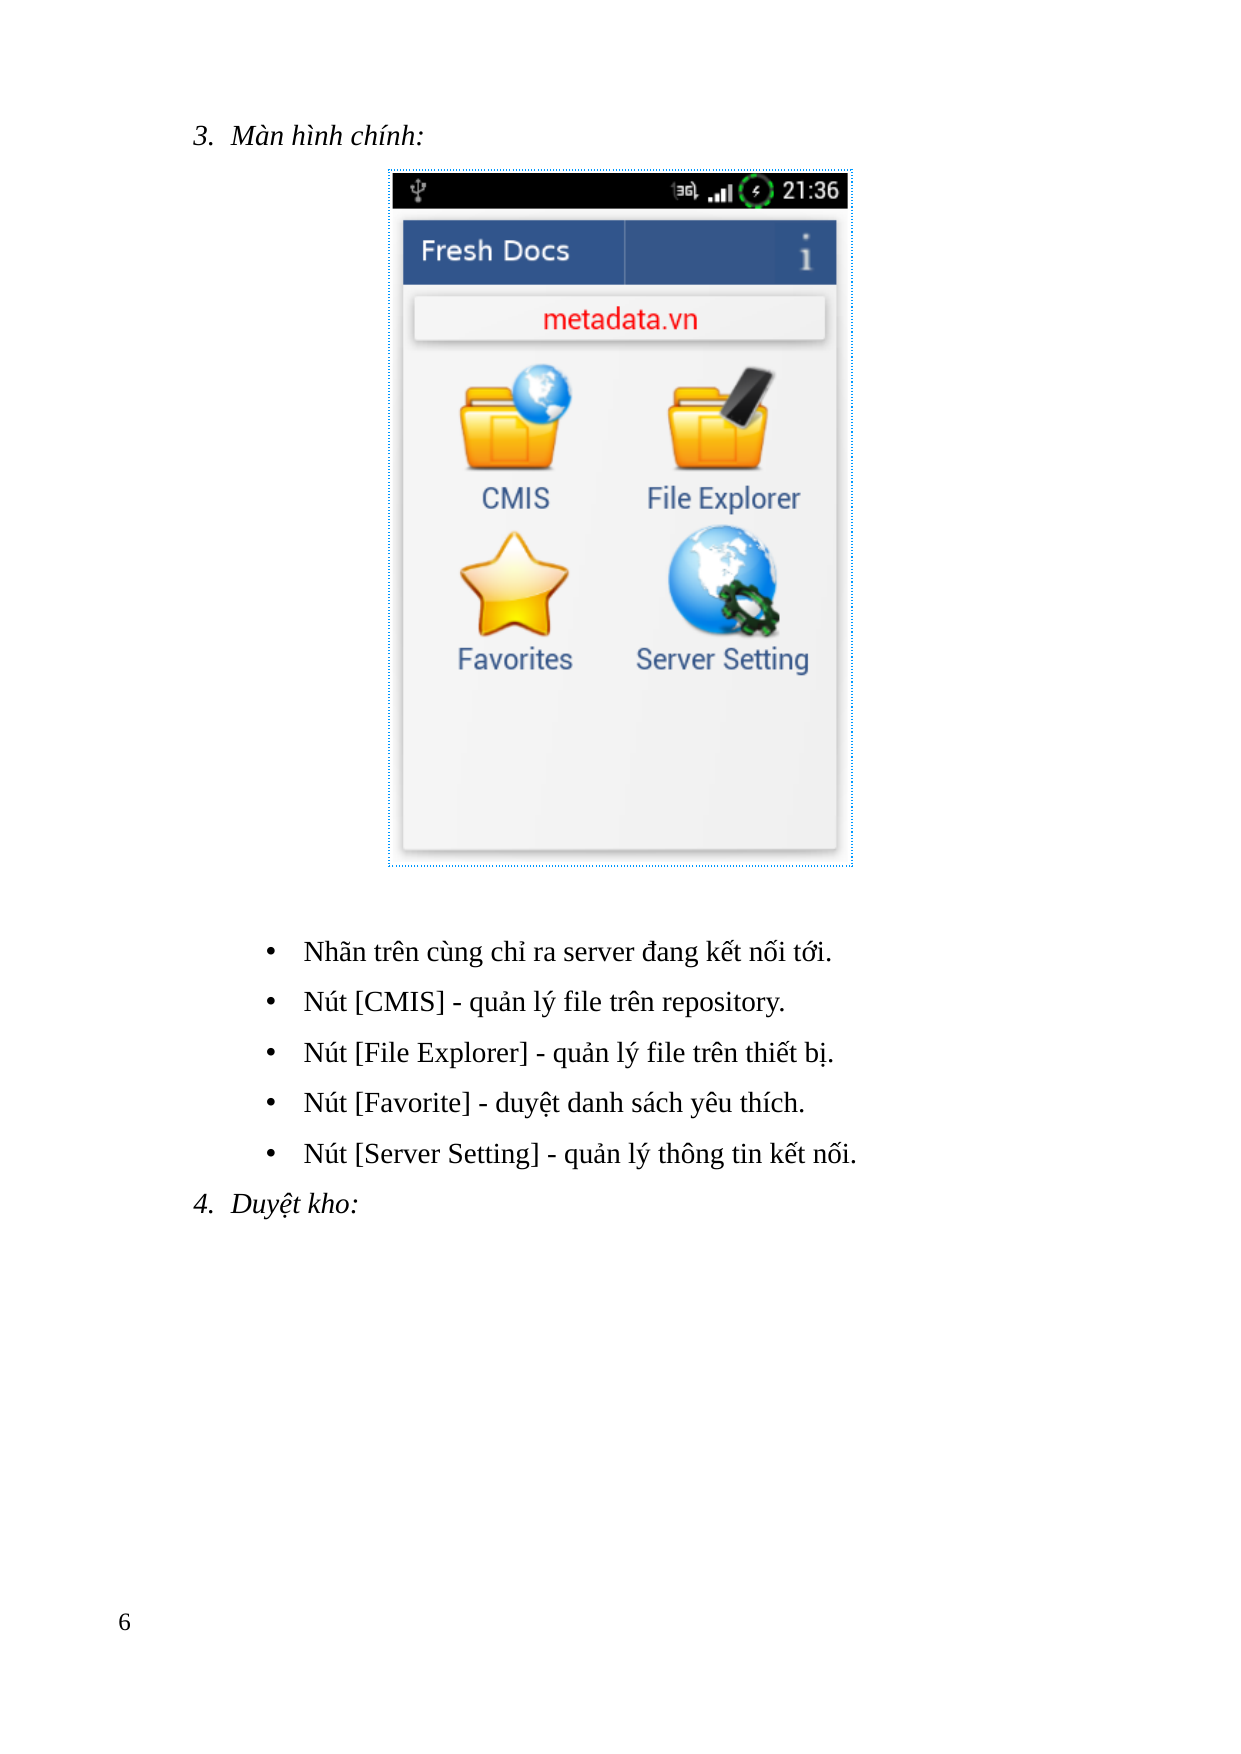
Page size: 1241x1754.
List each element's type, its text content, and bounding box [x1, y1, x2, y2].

list Màn hình chính: [193, 118, 1122, 152]
list Nhãn trên cùng chỉ ra server đang kết nối tới. [266, 934, 1122, 968]
list Nút [Server Setting] - quản lý thông tin kết nối. [266, 1136, 1122, 1169]
list Nút [CMIS] - quản lý file trên repository. [266, 984, 1122, 1018]
list Duyệt kho: [193, 1186, 1122, 1220]
list Nút [File Explorer] - quản lý file trên thiết bị. [266, 1035, 1122, 1069]
list Nút [Favorite] - duyệt danh sách yêu thích. [266, 1085, 1122, 1119]
picture [392, 173, 848, 862]
